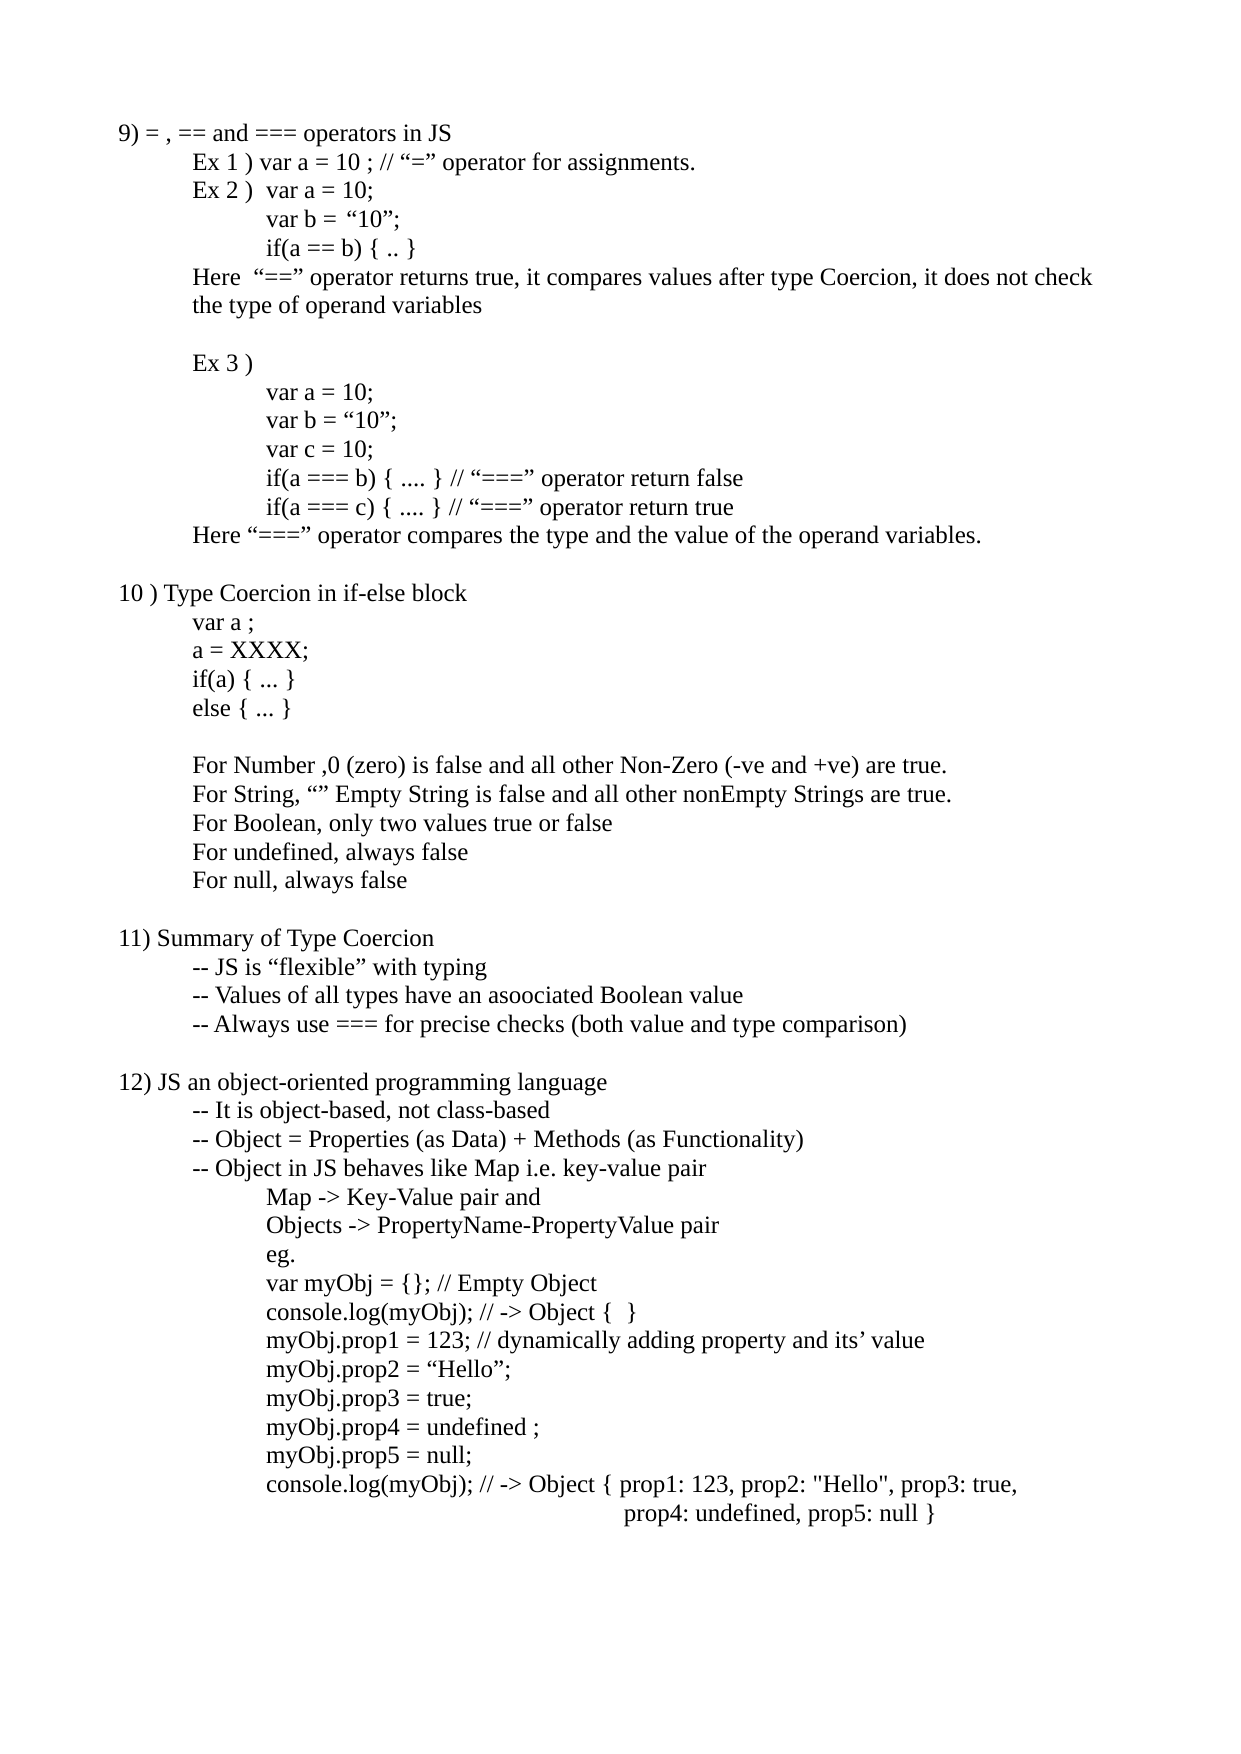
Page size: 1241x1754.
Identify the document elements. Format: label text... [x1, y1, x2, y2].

text myObj.prop3 = true; myObj.prop4 = undefined ; myObj.prop5 = null; console.log(myObj); // -> Object { prop1: 123, prop2: "Hello", prop3: true, prop4: undefined, prop5: null } [118, 1383, 1122, 1527]
text var b = “10”; [118, 204, 1122, 233]
text if(a === b) { .... } // “===” operator return false if(a === c) { .... } // “===” operator return true Here “===” operator compares the type and the value of the operand variables. 10 ) Type Coercion in if-else block var a ; a = XXXX; if(a) { ... } else { ... } For Number ,0 (zero) is false and all other Non-Zero (-ve and +ve) are true. For String, “” Empty String is false and all other nonEmpty Strings are true. For Boolean, only two values true or false For undefined, always false For null, always false 11) Summary of Type Coercion -- JS is “flexible” with typing -- Values of all types have an asoociated Boolean value -- Always use === for precise checks (both value and type comparison) 12) JS an object-oriented programming language -- It is object-based, not class-based -- Object = Properties (as Data) + Methods (as Functionality) -- Object in JS behaves like Map i.e. key-value pair Map -> Key-Value pair and Objects -> PropertyName-PropertyValue pair eg. var myObj = {}; // Empty Object [118, 463, 1122, 1297]
text if(a == b) { .. } Here “==” operator returns true, it compares values after type Coercion, it does not check the type of operand variables Ex 3 ) var a = 10; [118, 233, 1122, 406]
text console.log(myObj); // -> Object { } myObj.prop1 = 123; // dynamically adding property and its’ value myObj.prop2 = “Hello”; [118, 1297, 1122, 1383]
text var c = 10; [118, 434, 1122, 463]
text var b = “10”; [118, 406, 1122, 434]
text 9) = , == and === operators in JS Ex 1 ) var a = 10 ; // “=” operator for assignments. Ex 2 ) var a = 10; [118, 118, 1122, 204]
